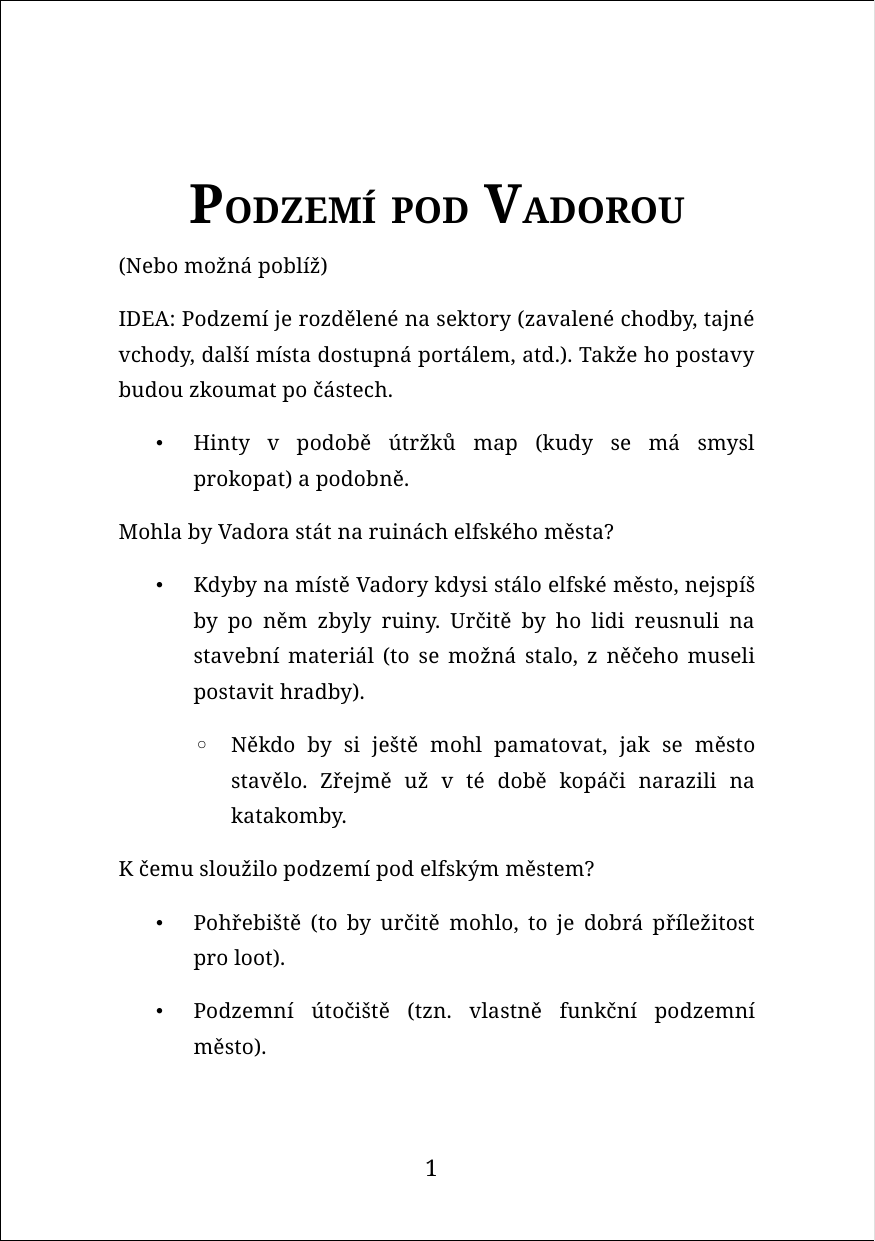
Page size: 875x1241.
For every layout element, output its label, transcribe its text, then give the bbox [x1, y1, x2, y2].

subtitle Podzemí pod Vadorou [118, 166, 756, 239]
list Někdo by si ještě mohl pamatovat, jak se město stavělo. Zřejmě už v té době kopáči narazili na katakomby. [193, 730, 756, 830]
text IDEA: Podzemí je rozdělené na sektory (zavalené chodby, tajné vchody, další místa dostupná portálem, atd.). Takže ho postavy budou zkoumat po částech. [118, 304, 756, 404]
list Hinty v podobě útržků map (kudy se má smysl prokopat) a podobně. [156, 428, 756, 492]
text (Nebo možná poblíž) [118, 251, 756, 279]
list Podzemní útočiště (tzn. vlastně funkční podzemní město). [156, 997, 756, 1061]
text K čemu sloužilo podzemí pod elfským městem? [118, 854, 756, 883]
text Mohla by Vadora stát na ruinách elfského města? [118, 517, 756, 546]
list Pohřebiště (to by určitě mohlo, to je dobrá příležitost pro loot). [156, 908, 756, 972]
list Kdyby na místě Vadory kdysi stálo elfské město, nejspíš by po něm zbyly ruiny. Určitě by ho lidi reusnuli na stavební materiál (to se možná stalo, z něčeho museli postavit hradby). [156, 571, 756, 706]
